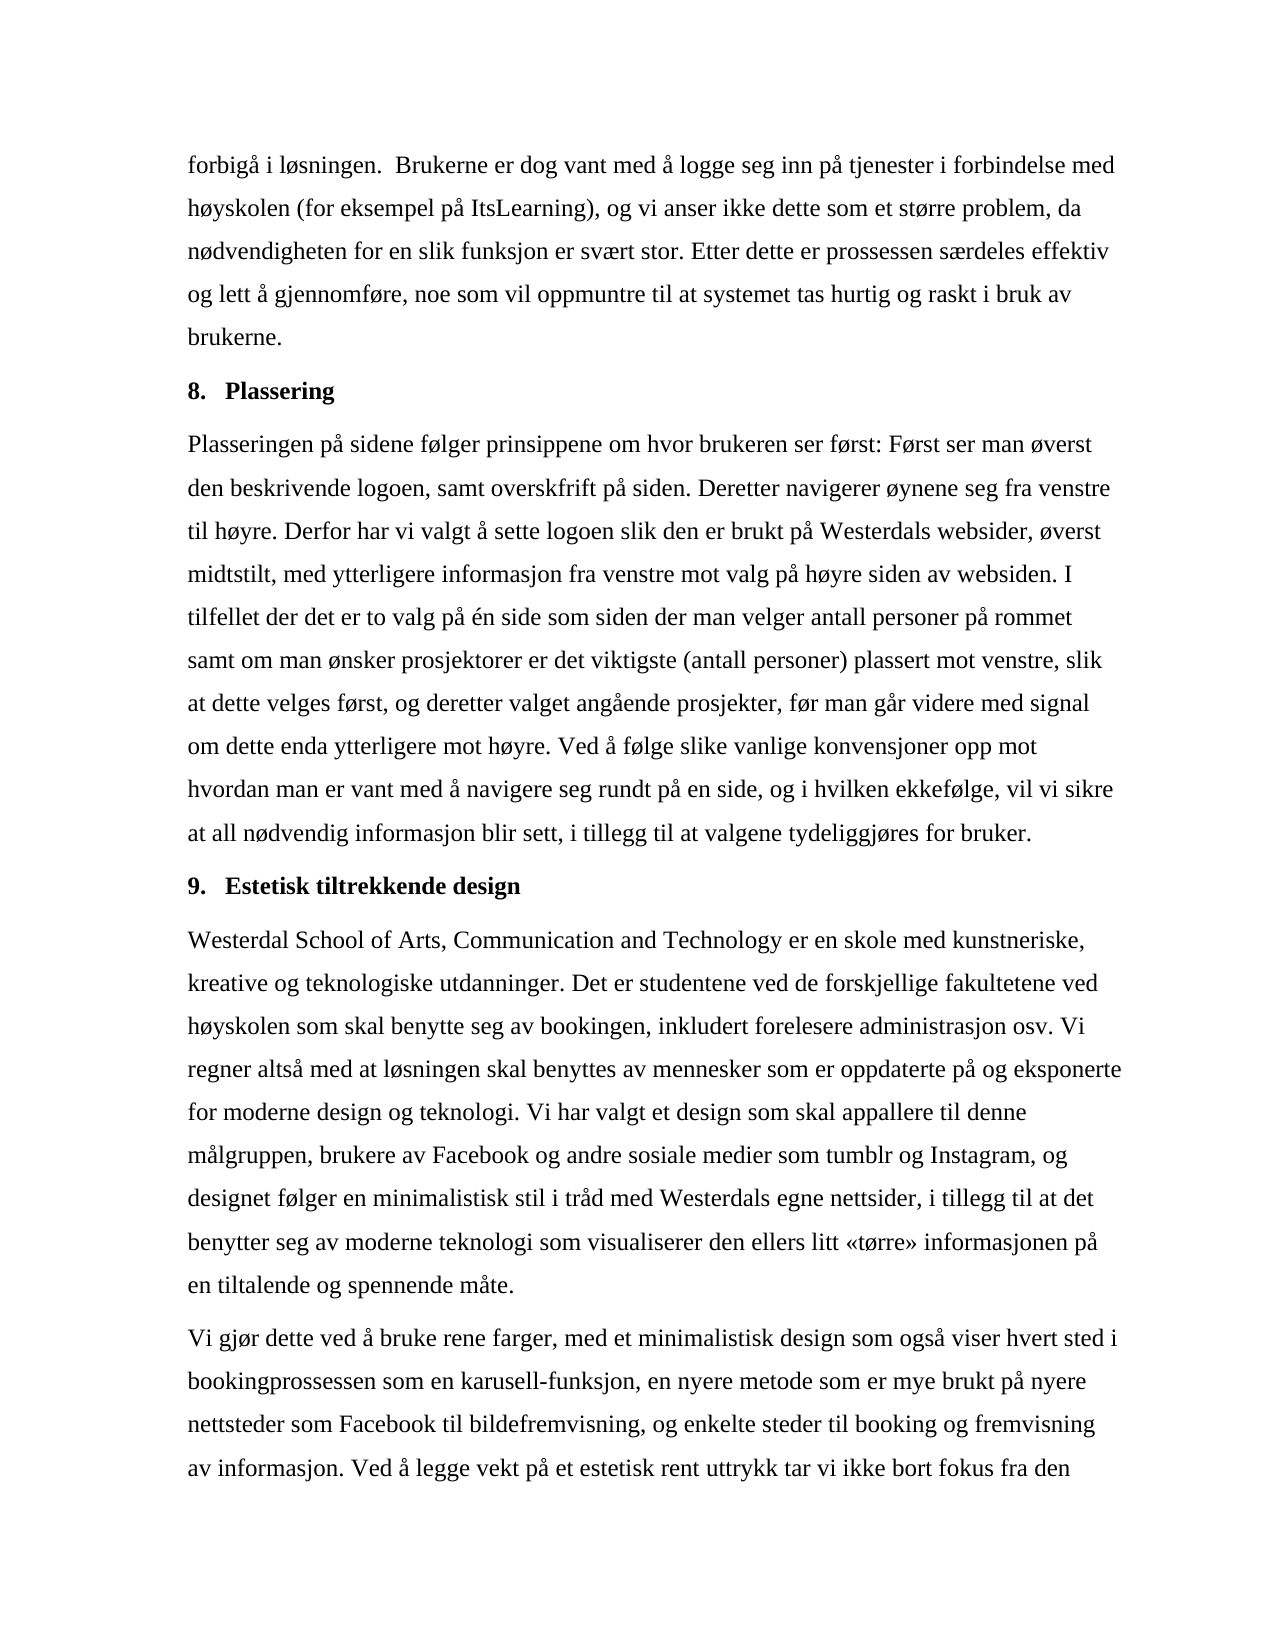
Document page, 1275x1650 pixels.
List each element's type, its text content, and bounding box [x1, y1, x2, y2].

text Vi gjør dette ved å bruke rene farger, med et minimalistisk design som også viser hvert sted i bookingprossessen som en karusell-funksjon, en nyere metode som er mye brukt på nyere nettsteder som Facebook til bildefremvisning, og enkelte steder til booking og fremvisning av informasjon. Ved å legge vekt på et estetisk rent uttrykk tar vi ikke bort fokus fra den [187, 1323, 1125, 1481]
text Westerdal School of Arts, Communication and Technology er en skole med kunstneriske, kreative og teknologiske utdanninger. Det er studentene ved de forskjellige fakultetene ved høyskolen som skal benytte seg av bookingen, inkludert forelesere administrasjon osv. Vi regner altså med at løsningen skal benyttes av mennesker som er oppdaterte på og eksponerte for moderne design og teknologi. Vi har valgt et design som skal appallere til denne målgruppen, brukere av Facebook og andre sosiale medier som tumblr og Instagram, og designet følger en minimalistisk stil i tråd med Westerdals egne nettsider, i tillegg til at det benytter seg av moderne teknologi som visualiserer den ellers litt «tørre» informasjonen på en tiltalende og spennende måte. [187, 925, 1125, 1298]
text forbigå i løsningen. Brukerne er dog vant med å logge seg inn på tjenester i forbindelse med høyskolen (for eksempel på ItsLearning), og vi anser ikke dette som et større problem, da nødvendigheten for en slik funksjon er svært stor. Etter dette er prossessen særdeles effektiv og lett å gjennomføre, noe som vil oppmuntre til at systemet tas hurtig og raskt i bruk av brukerne. [187, 150, 1125, 351]
list Plassering [187, 376, 1125, 405]
text Plasseringen på sidene følger prinsippene om hvor brukeren ser først: Først ser man øverst den beskrivende logoen, samt overskfrift på siden. Deretter navigerer øynene seg fra venstre til høyre. Derfor har vi valgt å sette logoen slik den er brukt på Westerdals websider, øverst midtstilt, med ytterligere informasjon fra venstre mot valg på høyre siden av websiden. I tilfellet der det er to valg på én side som siden der man velger antall personer på rommet samt om man ønsker prosjektorer er det viktigste (antall personer) plassert mot venstre, slik at dette velges først, og deretter valget angående prosjekter, før man går videre med signal om dette enda ytterligere mot høyre. Ved å følge slike vanlige konvensjoner opp mot hvordan man er vant med å navigere seg rundt på en side, og i hvilken ekkefølge, vil vi sikre at all nødvendig informasjon blir sett, i tillegg til at valgene tydeliggjøres for bruker. [187, 429, 1125, 846]
list Estetisk tiltrekkende design [187, 871, 1125, 900]
